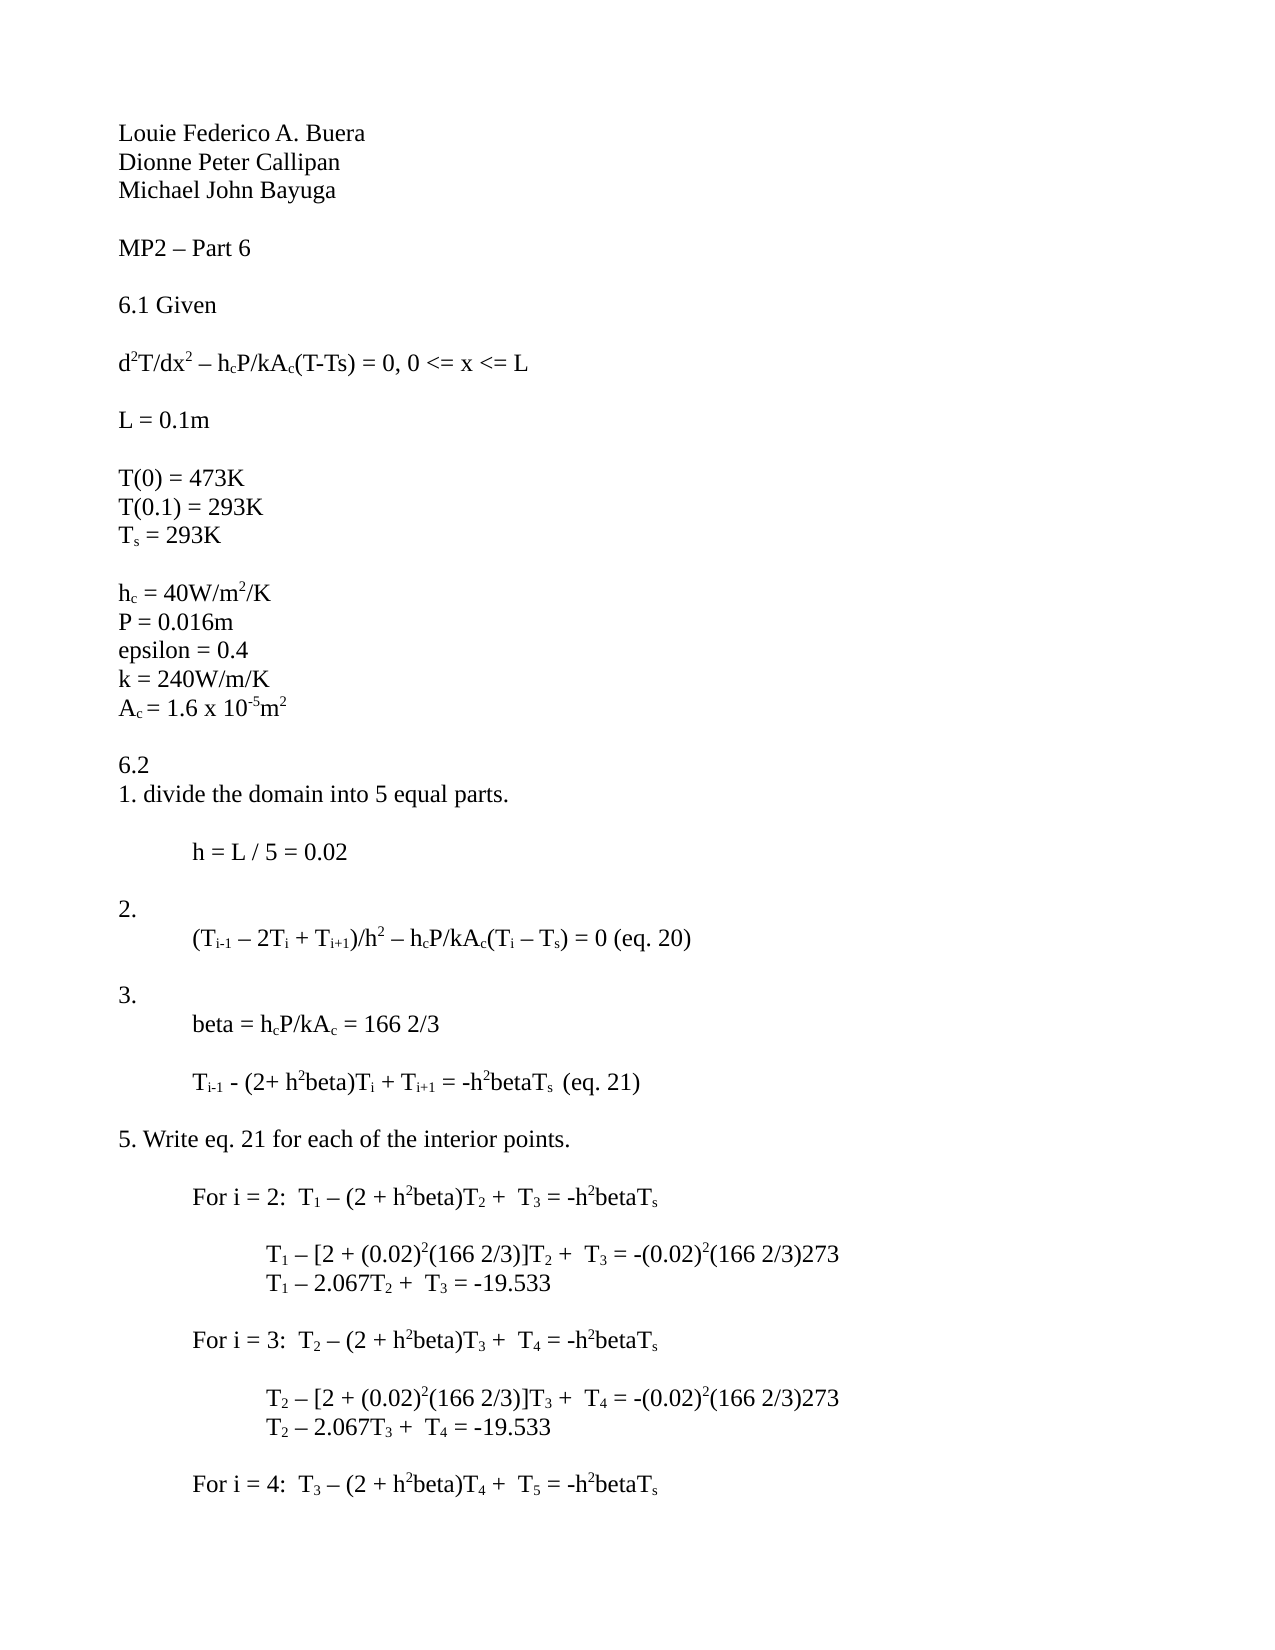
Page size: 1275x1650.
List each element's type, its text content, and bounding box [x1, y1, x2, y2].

text L = 0.1m [118, 406, 1157, 434]
text 5. Write eq. 21 for each of the interior points. [118, 1124, 1157, 1153]
text Louie Federico A. Buera [118, 118, 1157, 147]
text beta = hcP/kAc = 166 2/3 [118, 1009, 1157, 1038]
text Ac = 1.6 x 10-5m2 [118, 693, 1157, 722]
text MP2 – Part 6 [118, 233, 1157, 262]
text h = L / 5 = 0.02 [118, 837, 1157, 866]
text d2T/dx2 – hcP/kAc(T-Ts) = 0, 0 <= x <= L [118, 348, 1157, 377]
text Ti-1 - (2+ h2beta)Ti + Ti+1 = -h2betaTs (eq. 21) [118, 1067, 1157, 1096]
text 6.1 Given [118, 291, 1157, 319]
text For i = 3: T2 – (2 + h2beta)T3 + T4 = -h2betaTs [118, 1326, 1157, 1354]
text For i = 2: T1 – (2 + h2beta)T2 + T3 = -h2betaTs [118, 1182, 1157, 1211]
text T(0) = 473K [118, 463, 1157, 492]
text For i = 4: T3 – (2 + h2beta)T4 + T5 = -h2betaTs [118, 1469, 1157, 1498]
text Ts = 293K [118, 521, 1157, 549]
text (Ti-1 – 2Ti + Ti+1)/h2 – hcP/kAc(Ti – Ts) = 0 (eq. 20) [118, 923, 1157, 952]
text 1. divide the domain into 5 equal parts. [118, 779, 1157, 808]
text epsilon = 0.4 [118, 636, 1157, 664]
text k = 240W/m/K [118, 664, 1157, 693]
text T1 – 2.067T2 + T3 = -19.533 [118, 1268, 1157, 1297]
text T(0.1) = 293K [118, 492, 1157, 521]
text 2. [118, 894, 1157, 923]
text Dionne Peter Callipan [118, 147, 1157, 176]
text T2 – [2 + (0.02)2(166 2/3)]T3 + T4 = -(0.02)2(166 2/3)273 [118, 1383, 1157, 1412]
text hc = 40W/m2/K [118, 578, 1157, 607]
text P = 0.016m [118, 607, 1157, 636]
text 6.2 [118, 751, 1157, 779]
text 3. [118, 981, 1157, 1009]
text Michael John Bayuga [118, 176, 1157, 204]
text T1 – [2 + (0.02)2(166 2/3)]T2 + T3 = -(0.02)2(166 2/3)273 [118, 1239, 1157, 1268]
text T2 – 2.067T3 + T4 = -19.533 [118, 1412, 1157, 1441]
